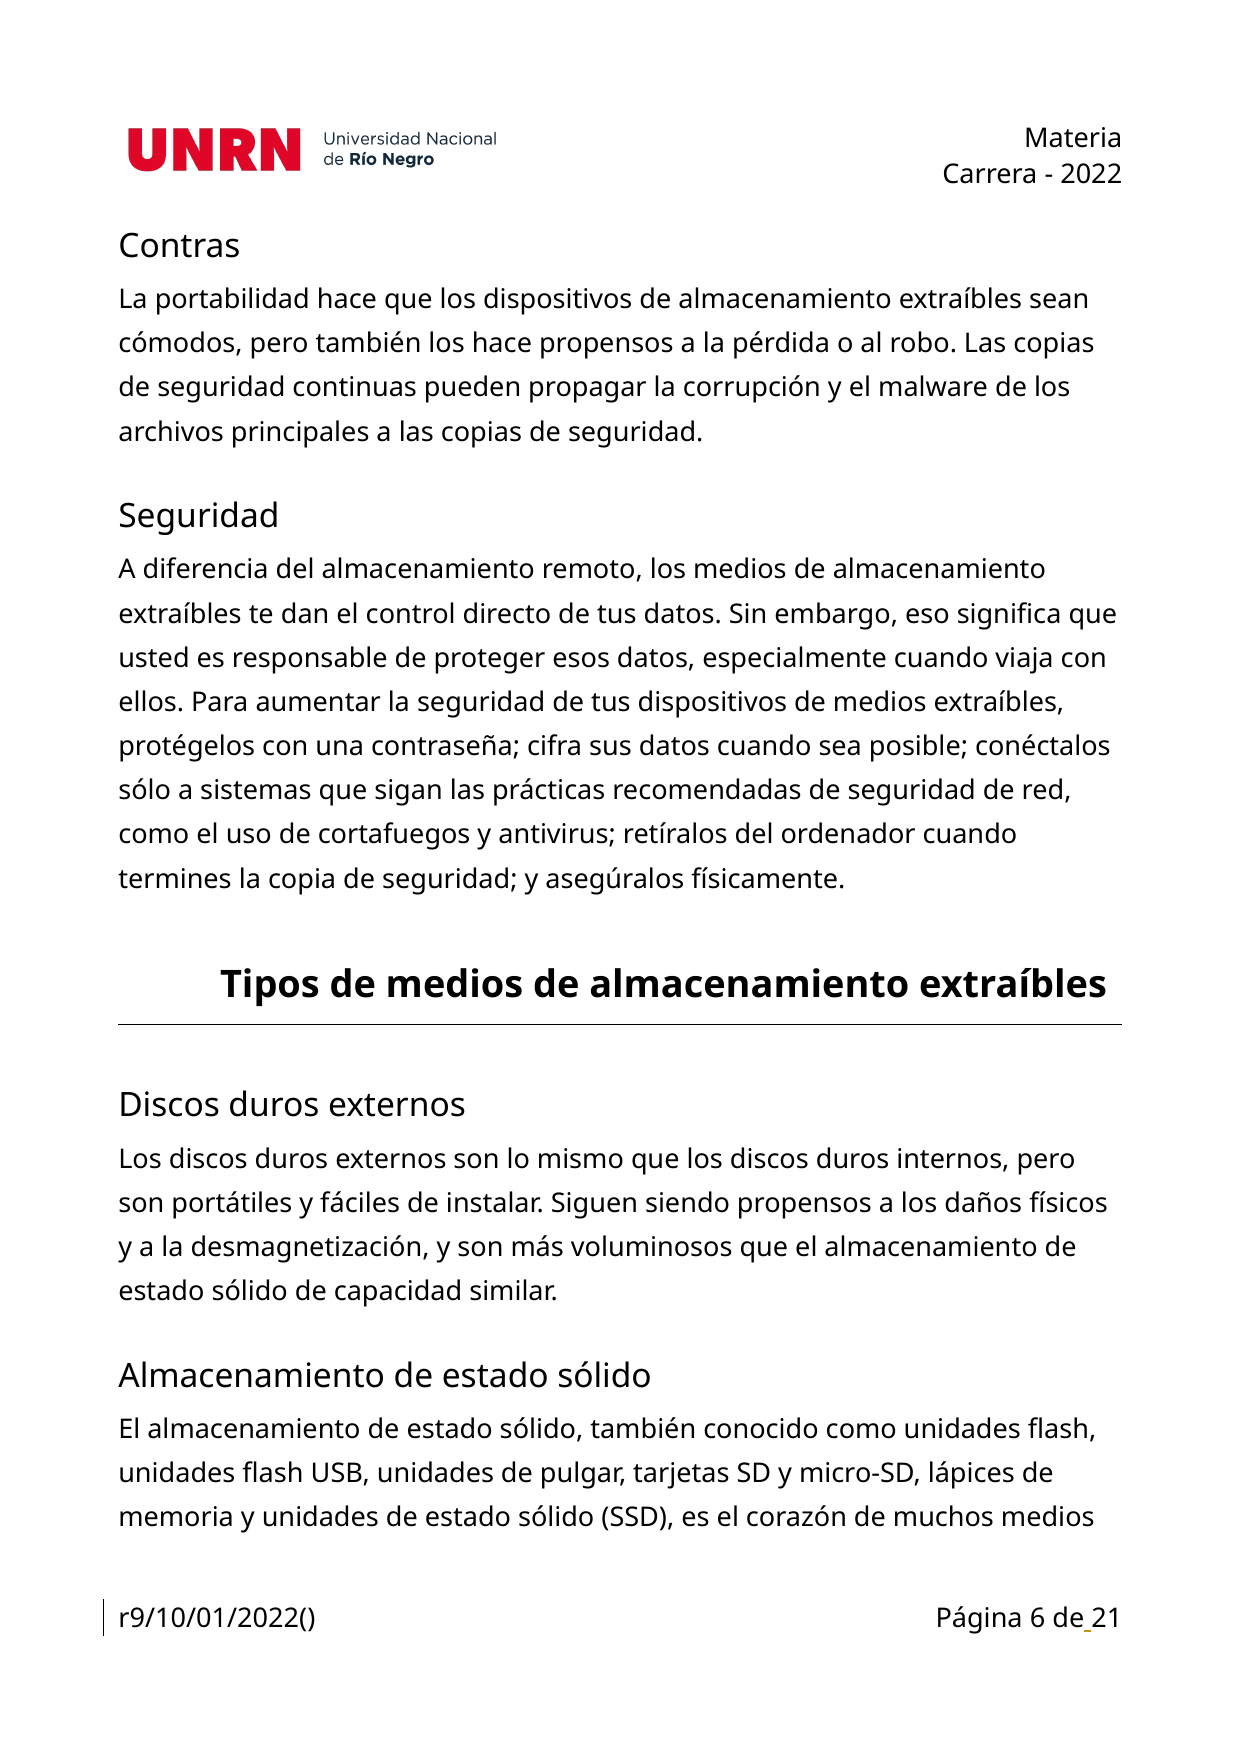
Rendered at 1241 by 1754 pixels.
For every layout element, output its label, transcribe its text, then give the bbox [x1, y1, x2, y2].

subtitle Almacenamiento de estado sólido [118, 1351, 1122, 1397]
subtitle Seguridad [118, 492, 1122, 537]
text La portabilidad hace que los dispositivos de almacenamiento extraíbles sean cómodos, pero también los hace propensos a la pérdida o al robo. Las copias de seguridad continuas pueden propagar la corrupción y el malware de los archivos principales a las copias de seguridad. [118, 279, 1122, 449]
picture [118, 118, 505, 180]
subtitle Contras [118, 221, 1122, 267]
text A diferencia del almacenamiento remoto, los medios de almacenamiento extraíbles te dan el control directo de tus datos. Sin embargo, eso significa que usted es responsable de proteger esos datos, especialmente cuando viaja con ellos. Para aumentar la seguridad de tus dispositivos de medios extraíbles, protégelos con una contraseña; cifra sus datos cuando sea posible; conéctalos sólo a sistemas que sigan las prácticas recomendadas de seguridad de red, como el uso de cortafuegos y antivirus; retíralos del ordenador cuando termines la copia de seguridad; y asegúralos físicamente. [118, 550, 1122, 896]
subtitle Discos duros externos [118, 1081, 1122, 1127]
text El almacenamiento de estado sólido, también conocido como unidades flash, unidades flash USB, unidades de pulgar, tarjetas SD y micro-SD, lápices de memoria y unidades de estado sólido (SSD), es el corazón de muchos medios [118, 1409, 1122, 1534]
text Los discos duros externos son lo mismo que los discos duros internos, pero son portátiles y fáciles de instalar. Siguen siendo propensos a los daños físicos y a la desmagnetización, y son más voluminosos que el almacenamiento de estado sólido de capacidad similar. [118, 1139, 1122, 1308]
subtitle Tipos de medios de almacenamiento extraíbles [118, 943, 1122, 1024]
